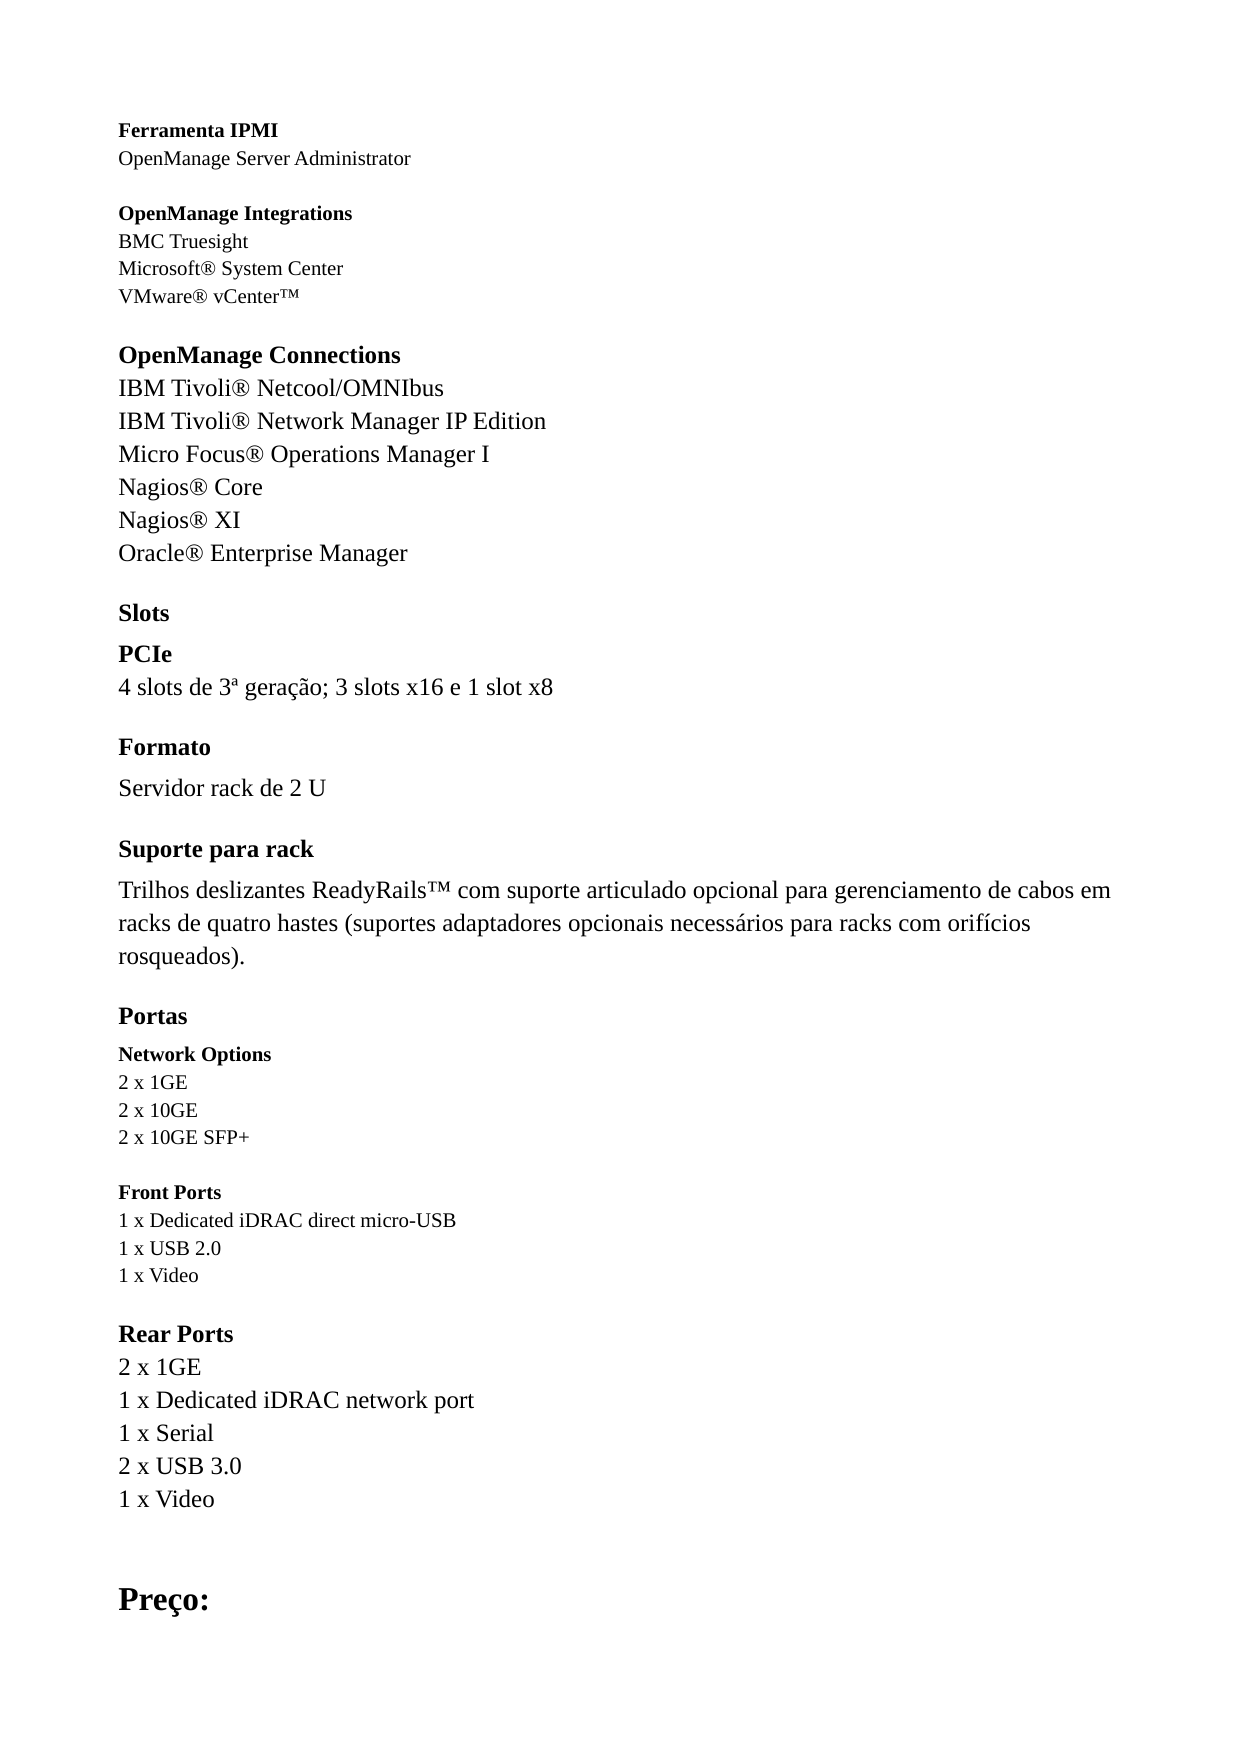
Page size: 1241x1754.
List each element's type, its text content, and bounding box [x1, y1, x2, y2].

text Network Options 2 x 1GE 2 x 10GE 2 x 10GE SFP+ Front Ports 1 x Dedicated iDRAC direct micro-USB 1 x USB 2.0 1 x Video Rear Ports 2 x 1GE 1 x Dedicated iDRAC network port 1 x Serial 2 x USB 3.0 1 x Video [118, 1042, 1122, 1513]
text Preço: [118, 1579, 1122, 1618]
text Trilhos deslizantes ReadyRails™ com suporte articulado opcional para gerenciamento de cabos em racks de quatro hastes (suportes adaptadores opcionais necessários para racks com orifícios rosqueados). [118, 875, 1122, 970]
subtitle Slots [118, 598, 1122, 627]
subtitle Suporte para rack [118, 834, 1122, 862]
text PCIe 4 slots de 3ª geração; 3 slots x16 e 1 slot x8 [118, 639, 1122, 701]
subtitle Formato [118, 732, 1122, 761]
text Servidor rack de 2 U [118, 773, 1122, 802]
subtitle Portas [118, 1001, 1122, 1030]
text Ferramenta IPMI OpenManage Server Administrator OpenManage Integrations BMC Truesight Microsoft® System Center VMware® vCenter™ OpenManage Connections IBM Tivoli® Netcool/OMNIbus IBM Tivoli® Network Manager IP Edition Micro Focus® Operations Manager I Nagios® Core Nagios® XI Oracle® Enterprise Manager [118, 118, 1122, 567]
